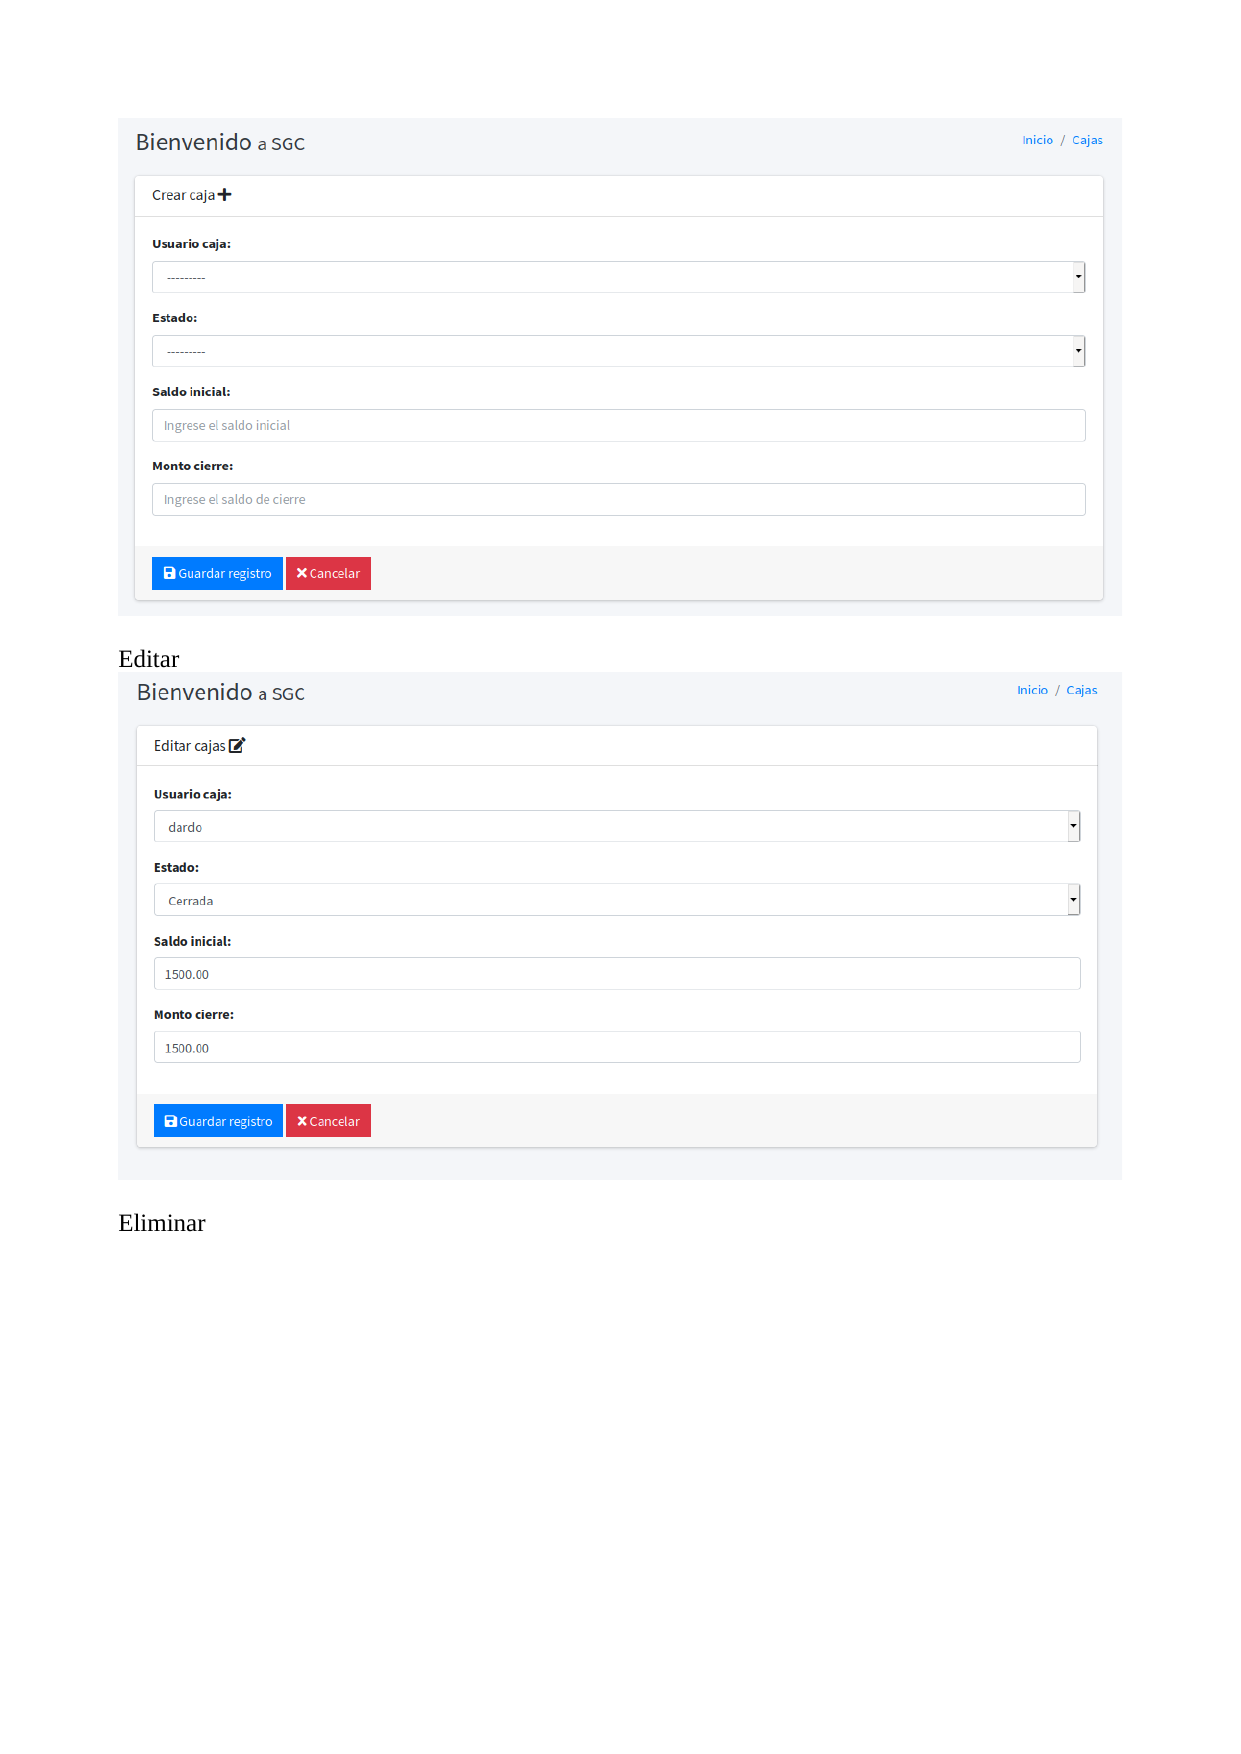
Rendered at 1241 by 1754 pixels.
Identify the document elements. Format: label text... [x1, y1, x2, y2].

picture [118, 672, 1123, 1180]
picture [118, 118, 1123, 616]
text Editar [118, 644, 1122, 672]
text Eliminar [118, 1208, 1122, 1237]
